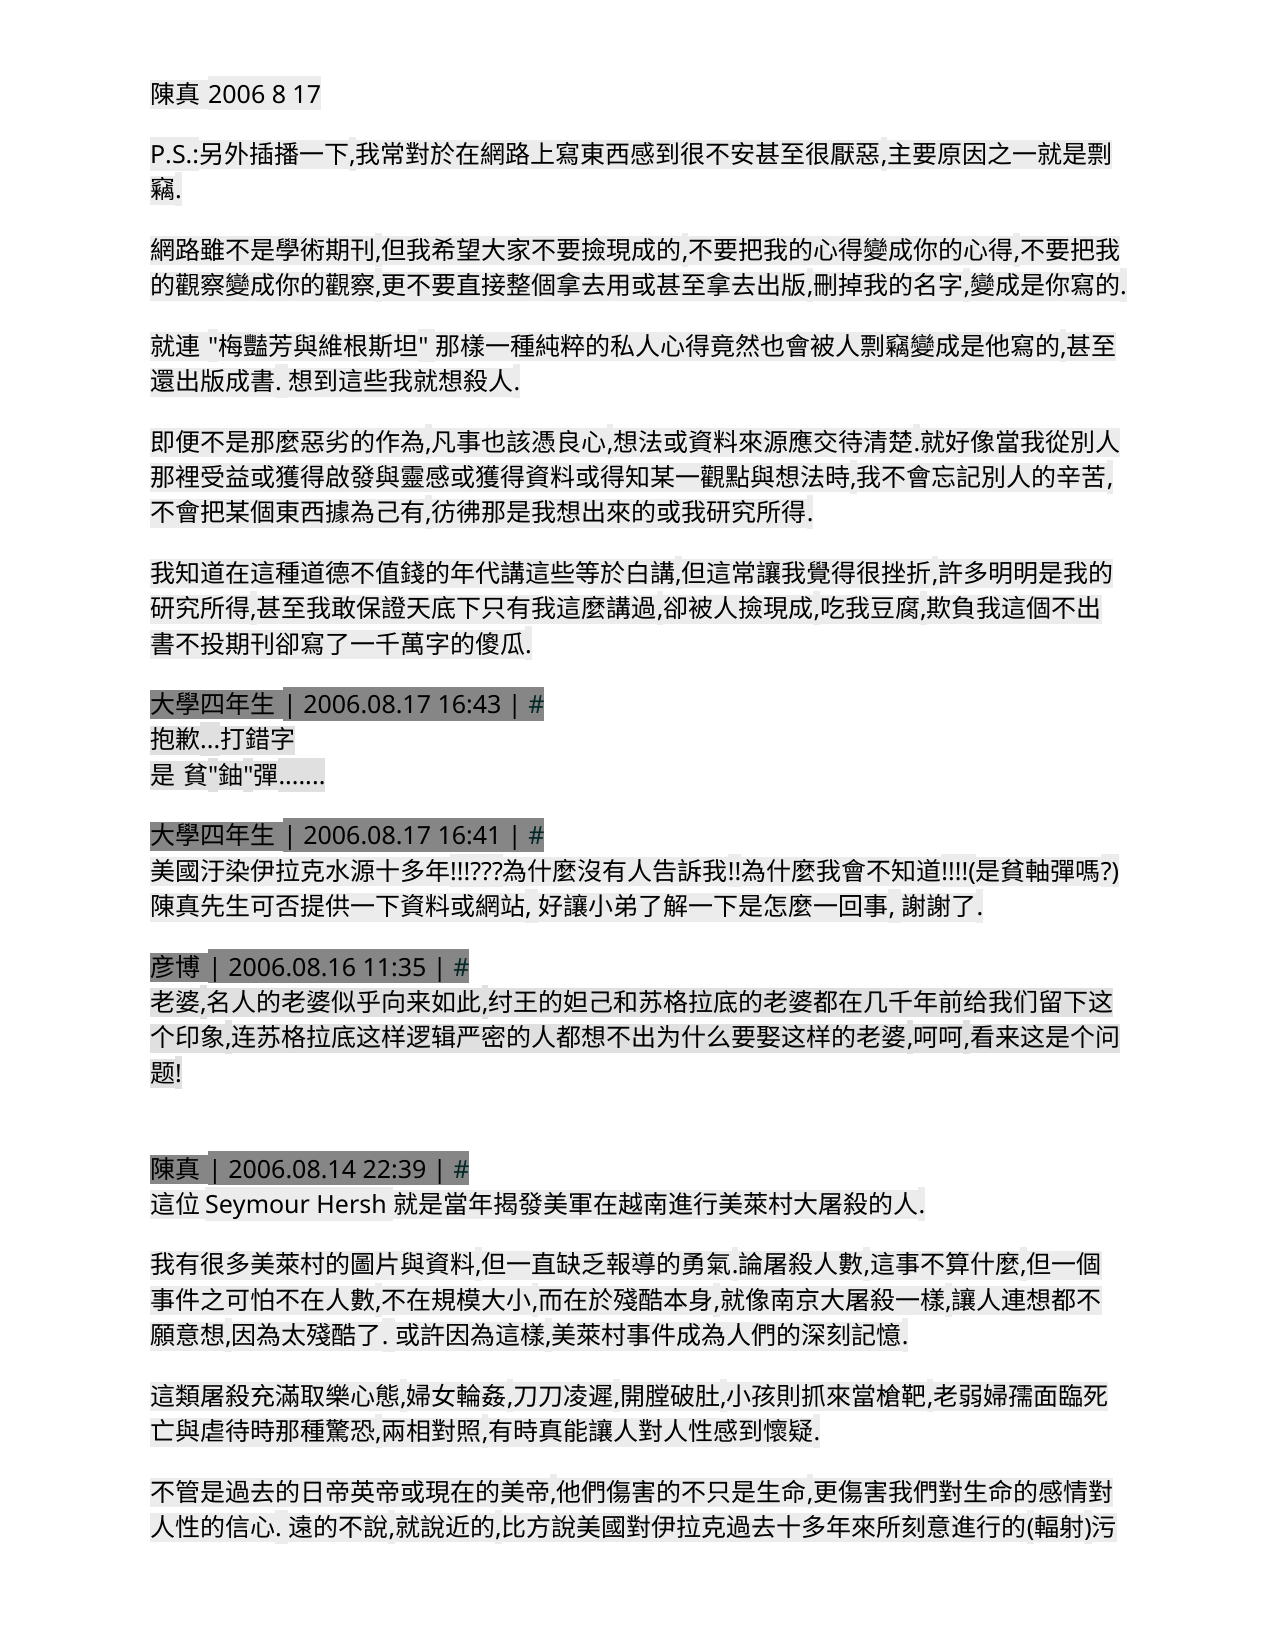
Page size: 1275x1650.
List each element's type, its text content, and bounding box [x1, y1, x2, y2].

text 陳真 2006 8 17 [150, 75, 1125, 110]
text 老婆,名人的老婆似乎向来如此,纣王的妲己和苏格拉底的老婆都在几千年前给我们留下这个印象,连苏格拉底这样逻辑严密的人都想不出为什么要娶这样的老婆,呵呵,看来这是个问题! [150, 983, 1125, 1125]
text 網路雖不是學術期刊,但我希望大家不要撿現成的,不要把我的心得變成你的心得,不要把我的觀察變成你的觀察,更不要直接整個拿去用或甚至拿去出版,刪掉我的名字,變成是你寫的. [150, 231, 1125, 302]
text 我有很多美萊村的圖片與資料,但一直缺乏報導的勇氣.論屠殺人數,這事不算什麼,但一個事件之可怕不在人數,不在規模大小,而在於殘酷本身,就像南京大屠殺一樣,讓人連想都不願意想,因為太殘酷了. 或許因為這樣,美萊村事件成為人們的深刻記憶. [150, 1246, 1125, 1352]
text 陳真 | 2006.08.14 22:39 | # [150, 1150, 1125, 1185]
text 大學四年生 | 2006.08.17 16:41 | # [150, 817, 1125, 852]
text 就連 "梅豔芳與維根斯坦" 那樣一種純粹的私人心得竟然也會被人剽竊變成是他寫的,甚至還出版成書. 想到這些我就想殺人. [150, 327, 1125, 398]
text P.S.:另外插播一下,我常對於在網路上寫東西感到很不安甚至很厭惡,主要原因之一就是剽竊. [150, 135, 1125, 206]
text 抱歉...打錯字 是 貧"鈾"彈....... [150, 721, 1125, 792]
text 美國汙染伊拉克水源十多年!!!???為什麼沒有人告訴我!!為什麼我會不知道!!!!(是貧軸彈嗎?) 陳真先生可否提供一下資料或網站, 好讓小弟了解一下是怎麼一回事, 謝謝了. [150, 852, 1125, 923]
text 不管是過去的日帝英帝或現在的美帝,他們傷害的不只是生命,更傷害我們對生命的感情對人性的信心. 遠的不說,就說近的,比方說美國對伊拉克過去十多年來所刻意進行的(輻射)污 [150, 1473, 1125, 1544]
text 我知道在這種道德不值錢的年代講這些等於白講,但這常讓我覺得很挫折,許多明明是我的研究所得,甚至我敢保證天底下只有我這麼講過,卻被人撿現成,吃我豆腐,欺負我這個不出書不投期刊卻寫了一千萬字的傻瓜. [150, 554, 1125, 660]
text 即便不是那麼惡劣的作為,凡事也該憑良心,想法或資料來源應交待清楚.就好像當我從別人那裡受益或獲得啟發與靈感或獲得資料或得知某一觀點與想法時,我不會忘記別人的辛苦,不會把某個東西據為己有,彷彿那是我想出來的或我研究所得. [150, 423, 1125, 529]
text 這類屠殺充滿取樂心態,婦女輪姦,刀刀凌遲,開膛破肚,小孩則抓來當槍靶,老弱婦孺面臨死亡與虐待時那種驚恐,兩相對照,有時真能讓人對人性感到懷疑. [150, 1377, 1125, 1448]
text 這位Seymour Hersh 就是當年揭發美軍在越南進行美萊村大屠殺的人. [150, 1185, 1125, 1221]
text 大學四年生 | 2006.08.17 16:43 | # [150, 685, 1125, 721]
text 彦博 | 2006.08.16 11:35 | # [150, 948, 1125, 983]
